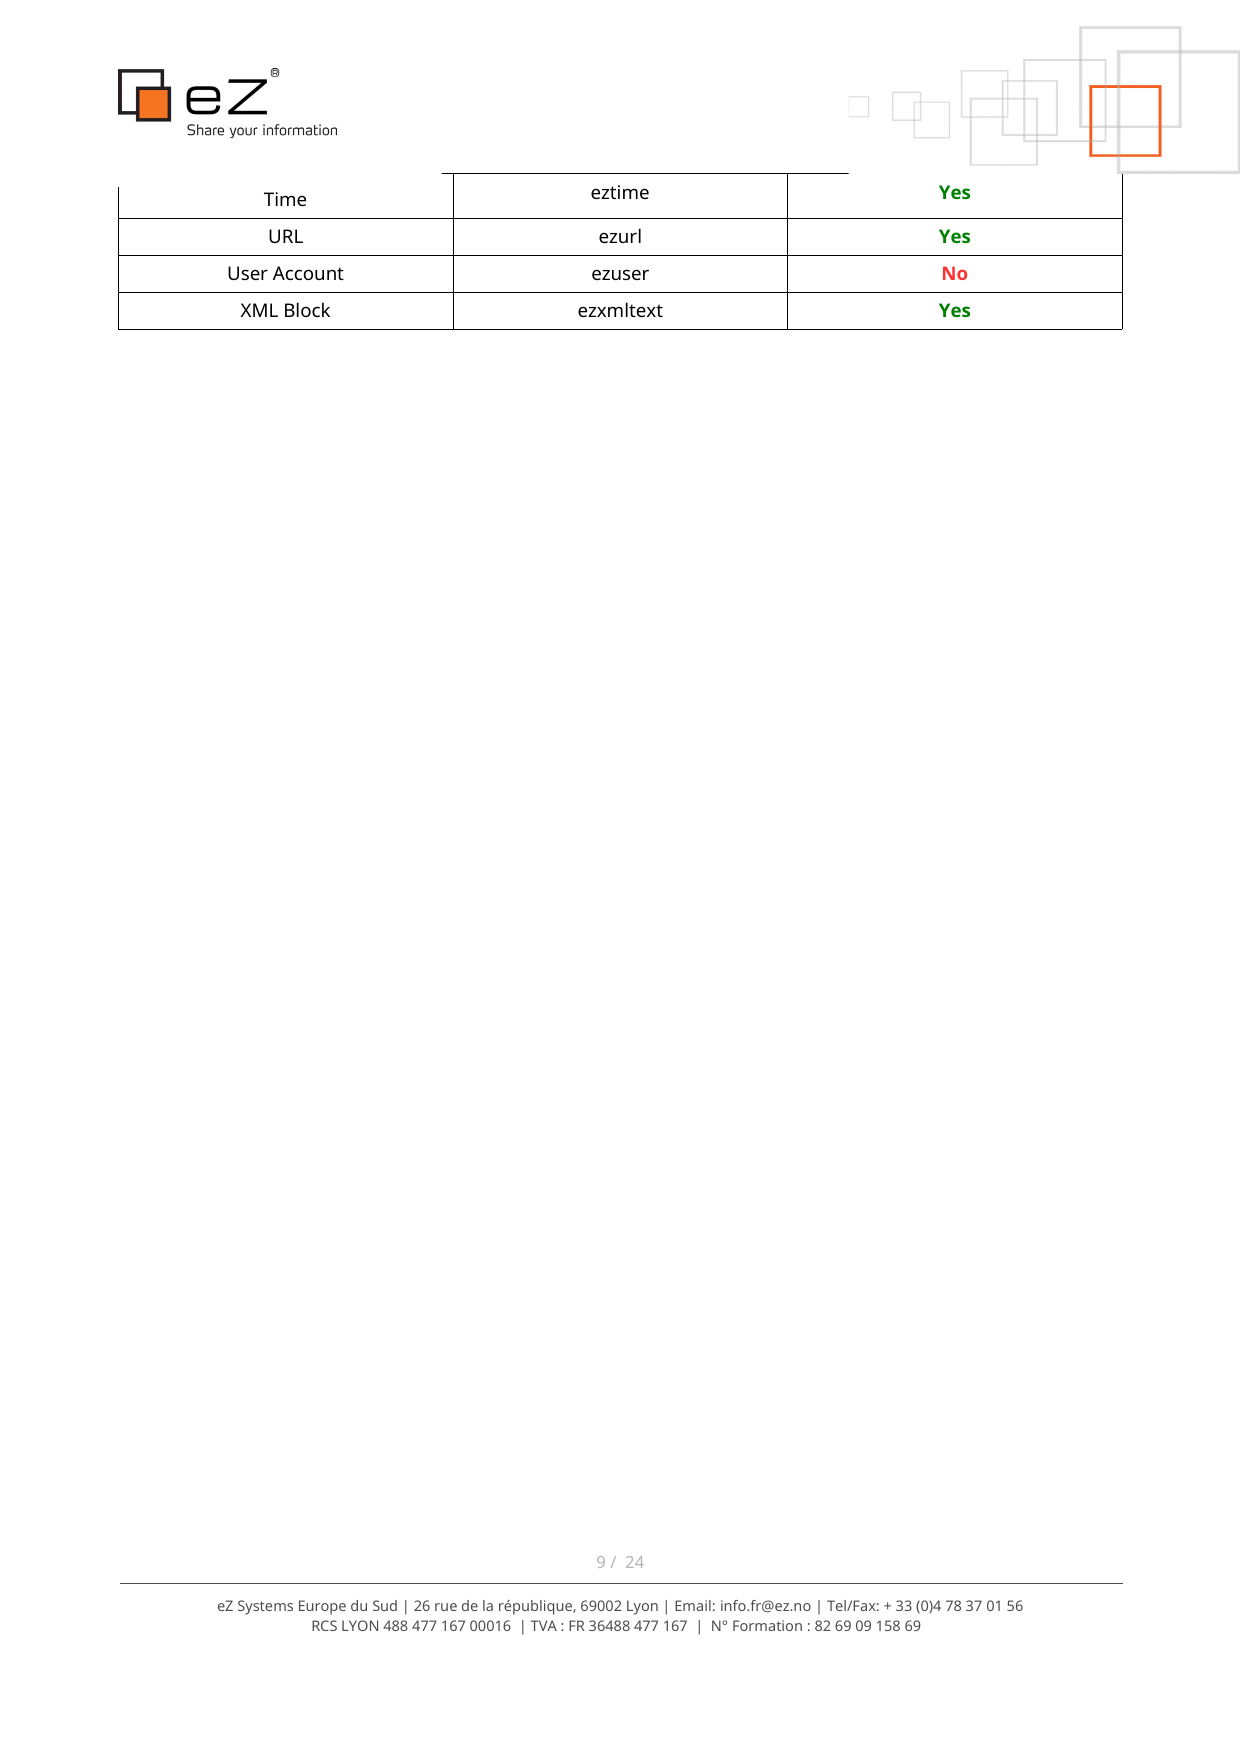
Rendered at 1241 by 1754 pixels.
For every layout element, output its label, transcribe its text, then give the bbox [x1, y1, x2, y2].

table_cell Time [119, 174, 453, 218]
picture [848, 26, 1240, 174]
picture [118, 68, 442, 187]
table_cell Yes [788, 174, 1122, 218]
table_cell ezxmltext [454, 293, 787, 329]
table_cell No [788, 256, 1122, 292]
table_cell Yes [788, 293, 1122, 329]
table_cell ezurl [454, 219, 787, 255]
table_cell URL [119, 219, 453, 255]
table_cell ezuser [454, 256, 787, 292]
table_cell XML Block [119, 293, 453, 329]
table_cell Yes [788, 219, 1122, 255]
table_cell eztime [454, 174, 787, 218]
table_cell User Account [119, 256, 453, 292]
